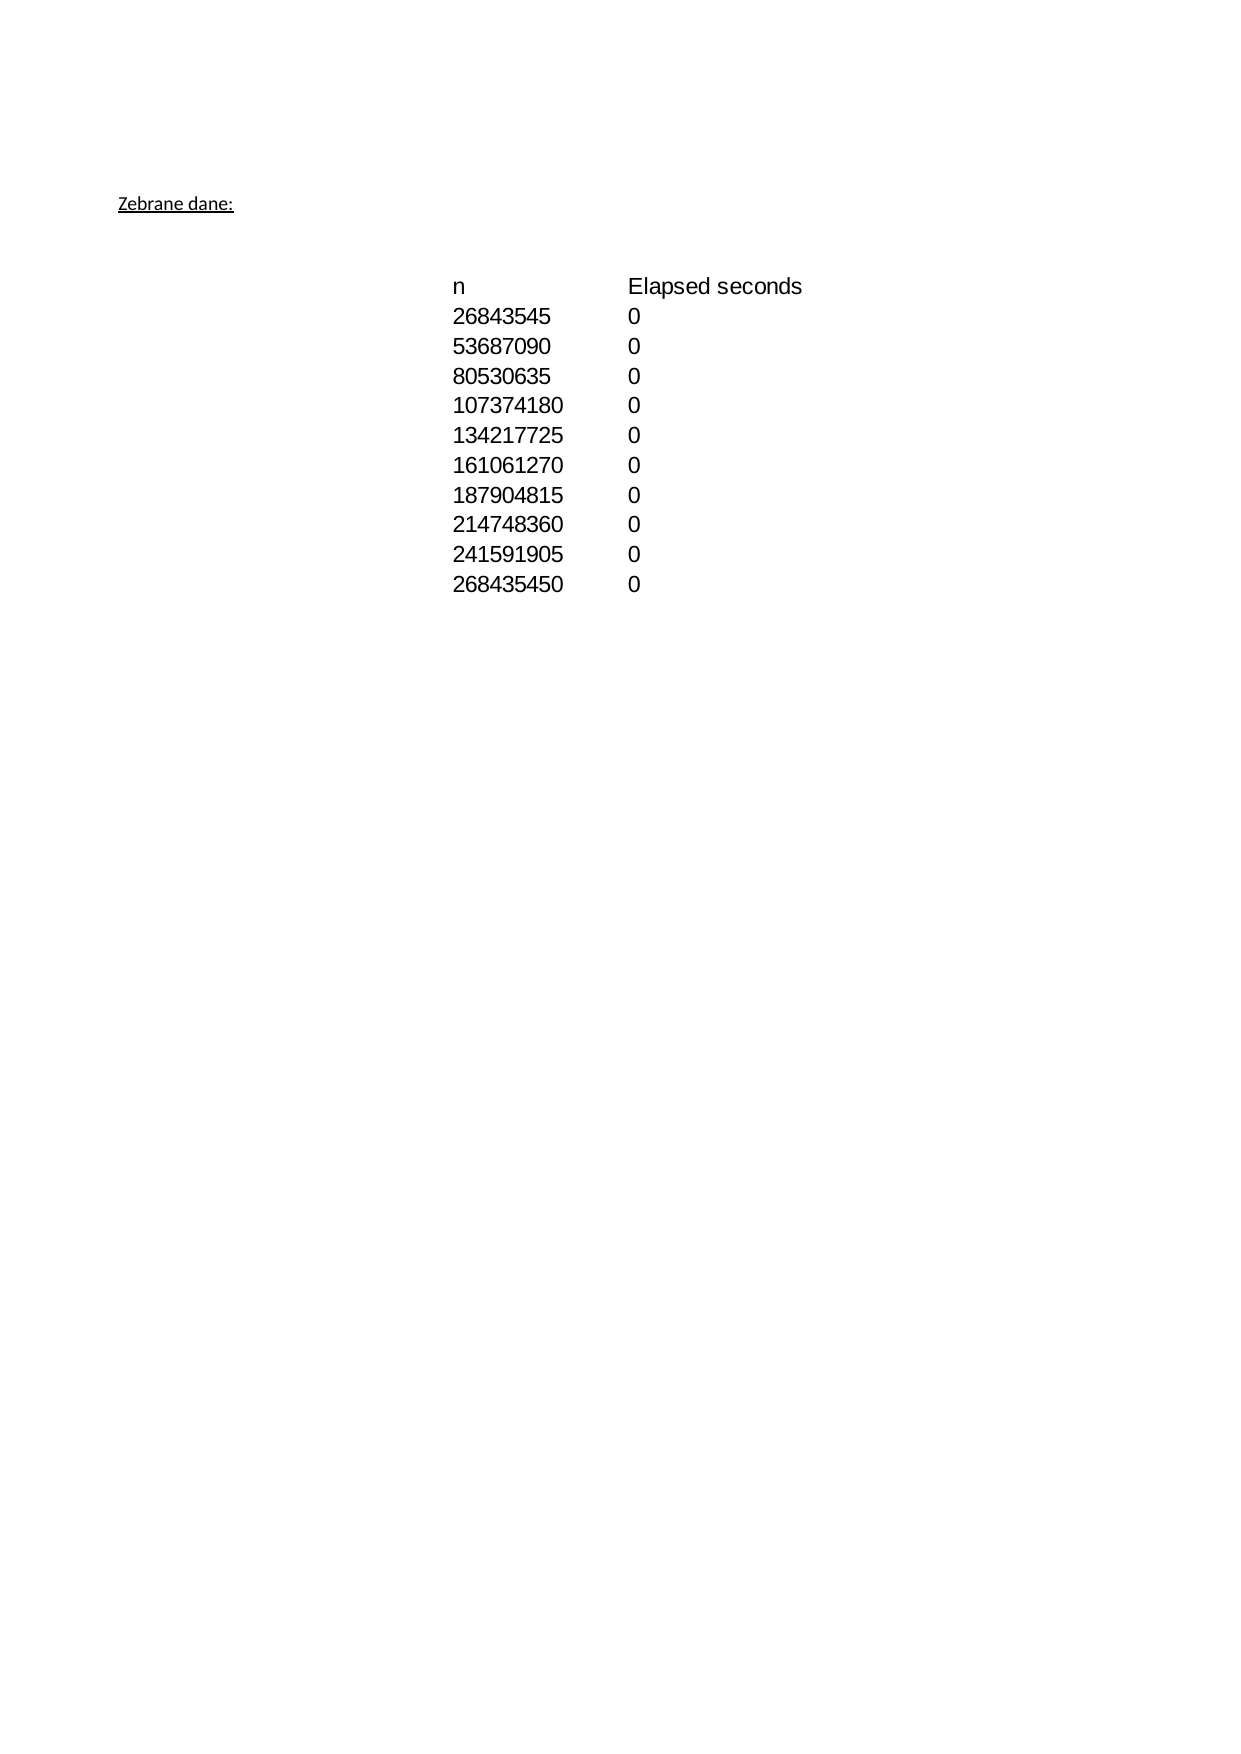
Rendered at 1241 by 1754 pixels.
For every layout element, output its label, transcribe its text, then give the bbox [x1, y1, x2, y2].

text Zebrane dane: [118, 191, 1122, 215]
